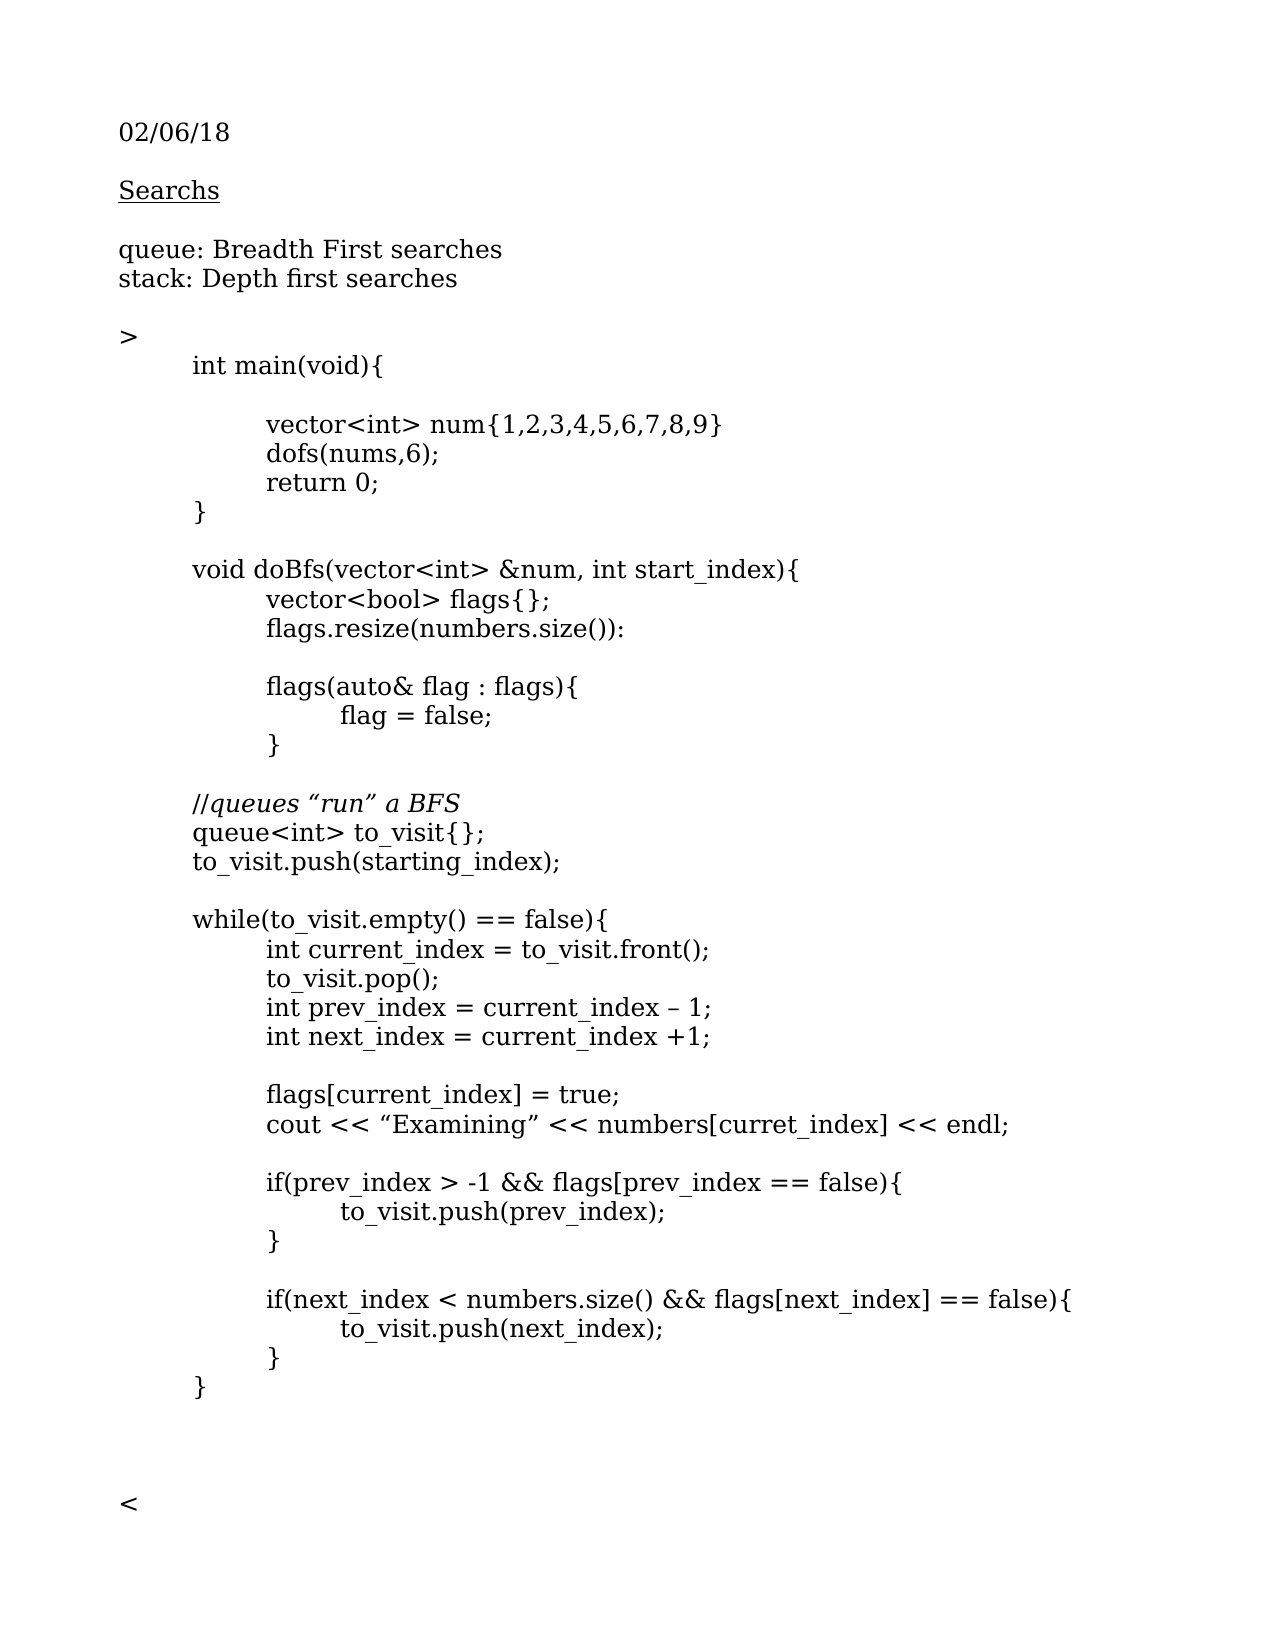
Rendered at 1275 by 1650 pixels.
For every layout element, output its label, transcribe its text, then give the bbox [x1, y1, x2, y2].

text to_visit.push(next_index); [118, 1314, 1157, 1343]
text } [118, 731, 1157, 760]
text flags.resize(numbers.size()): [118, 614, 1157, 643]
text while(to_visit.empty() == false){ [118, 906, 1157, 935]
text } [118, 1226, 1157, 1256]
text > [118, 322, 1157, 351]
text dofs(nums,6); [118, 439, 1157, 468]
text return 0; [118, 468, 1157, 497]
text int next_index = current_index +1; [118, 1022, 1157, 1051]
text void doBfs(vector<int> &num, int start_index){ [118, 556, 1157, 585]
text queue<int> to_visit{}; [118, 818, 1157, 847]
text flags(auto& flag : flags){ [118, 672, 1157, 701]
text vector<int> num{1,2,3,4,5,6,7,8,9} [118, 381, 1157, 439]
text to_visit.push(prev_index); [118, 1197, 1157, 1226]
text int current_index = to_visit.front(); [118, 935, 1157, 964]
text flags[current_index] = true; [118, 1081, 1157, 1110]
text int prev_index = current_index – 1; [118, 993, 1157, 1022]
text stack: Depth first searches [118, 264, 1157, 293]
text < [118, 1489, 1157, 1518]
text 02/06/18 [118, 118, 1157, 147]
text to_visit.pop(); [118, 964, 1157, 993]
text } [118, 1343, 1157, 1372]
text cout << “Examining” << numbers[curret_index] << endl; [118, 1110, 1157, 1139]
text if(next_index < numbers.size() && flags[next_index] == false){ [118, 1285, 1157, 1314]
text } [118, 1372, 1157, 1401]
text queue: Breadth First searches [118, 235, 1157, 264]
text } [118, 497, 1157, 526]
text //queues “run” a BFS [118, 789, 1157, 818]
text int main(void){ [118, 351, 1157, 381]
text flag = false; [118, 701, 1157, 731]
text to_visit.push(starting_index); [118, 847, 1157, 876]
text vector<bool> flags{}; [118, 585, 1157, 614]
text Searchs [118, 176, 1157, 206]
text if(prev_index > -1 && flags[prev_index == false){ [118, 1168, 1157, 1197]
